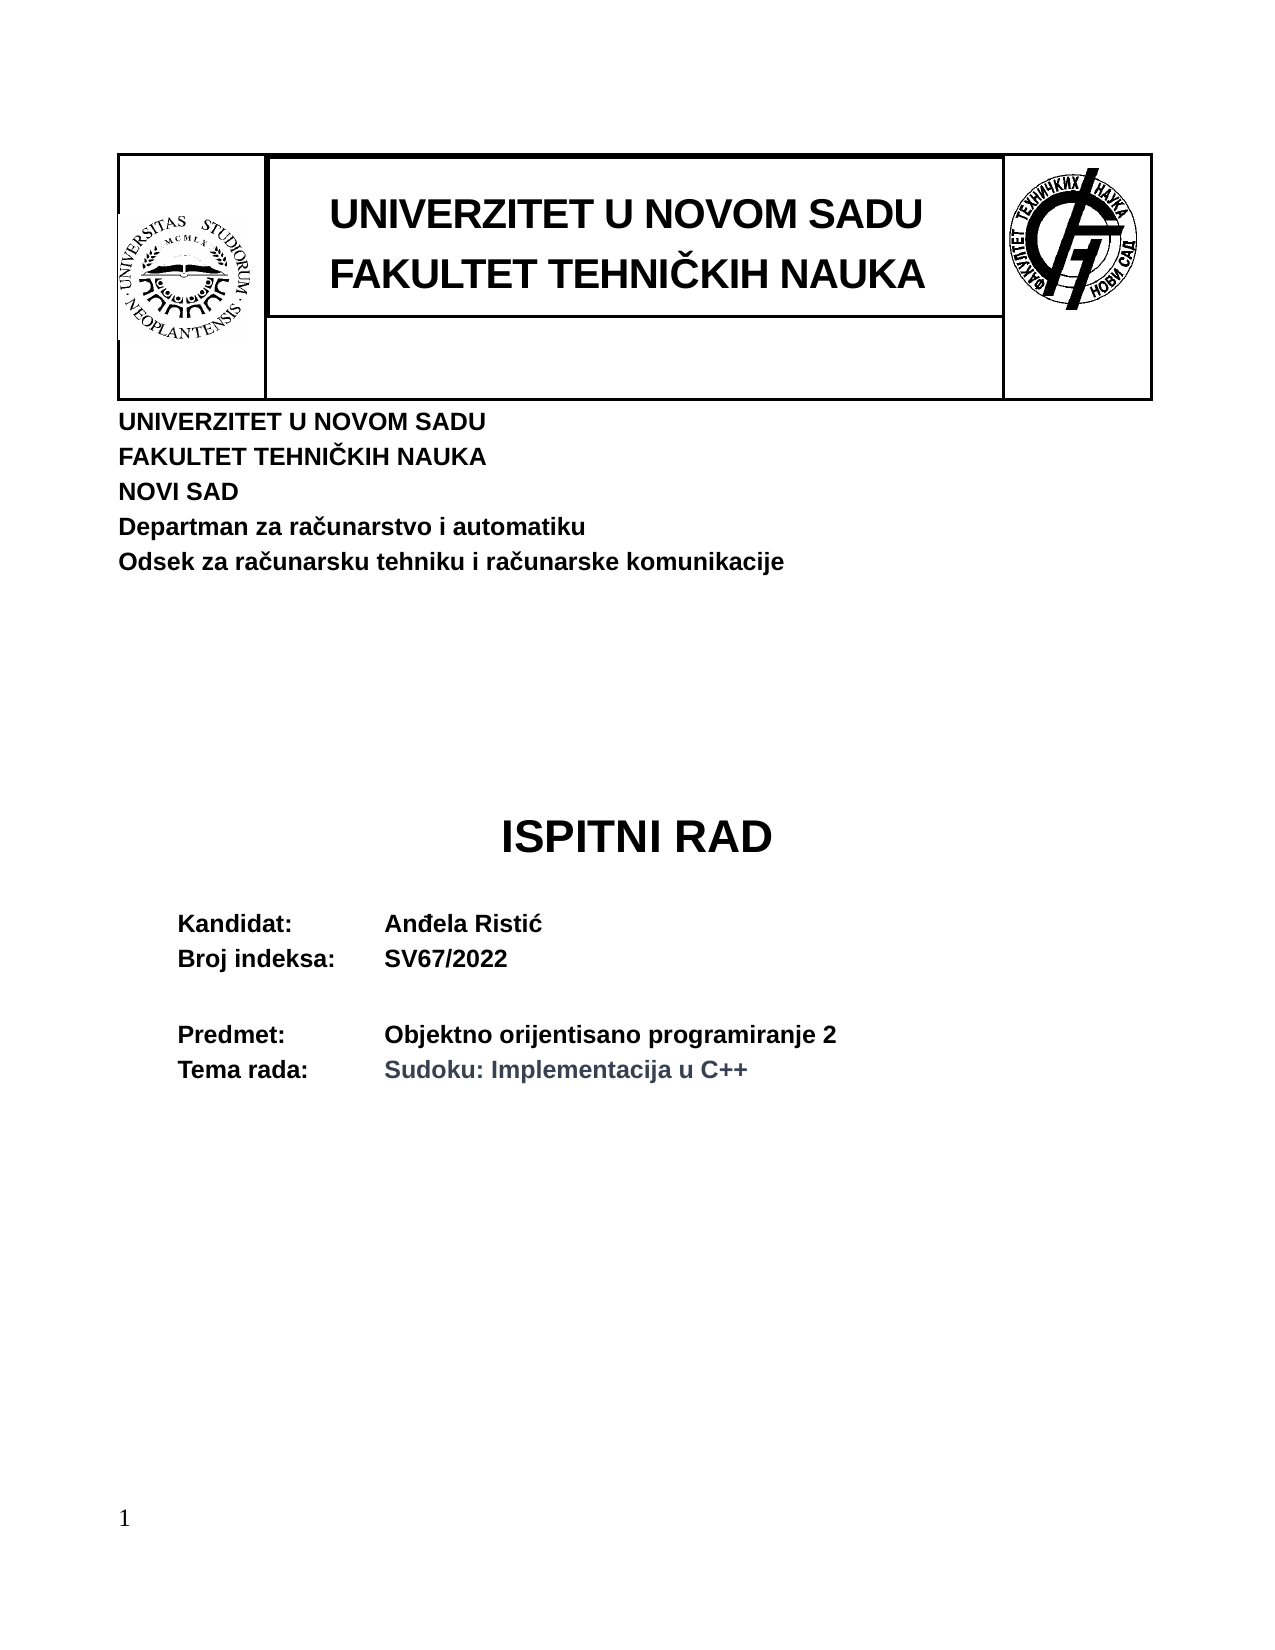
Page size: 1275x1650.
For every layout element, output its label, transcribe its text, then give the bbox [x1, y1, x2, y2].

picture [1009, 168, 1137, 310]
table_header [1005, 156, 1150, 398]
text Predmet: Objektno orijentisano programiranje 2 [177, 1021, 1157, 1049]
table_header [267, 318, 1002, 398]
text FAKULTET TEHNIČKIH NAUKA [118, 442, 1157, 471]
text NOVI SAD [118, 477, 1157, 506]
text Tema rada: Sudoku: Implementacija u C++ [177, 1056, 1157, 1084]
text Departman za računarstvo i automatiku [118, 512, 1157, 541]
text Broj indeksa: SV67/2022 [177, 944, 1157, 973]
text ISPITNI RAD [118, 809, 1157, 862]
table_header UNIVERZITET U NOVOM SADU FAKULTET TEHNIČKIH NAUKA [270, 159, 1002, 315]
text Kandidat: Anđela Ristić [177, 909, 1157, 938]
table_header [120, 156, 264, 398]
text Odsek za računarsku tehniku i računarske komunikacije [118, 547, 1157, 576]
text UNIVERZITET U NOVOM SADU [118, 407, 1157, 436]
